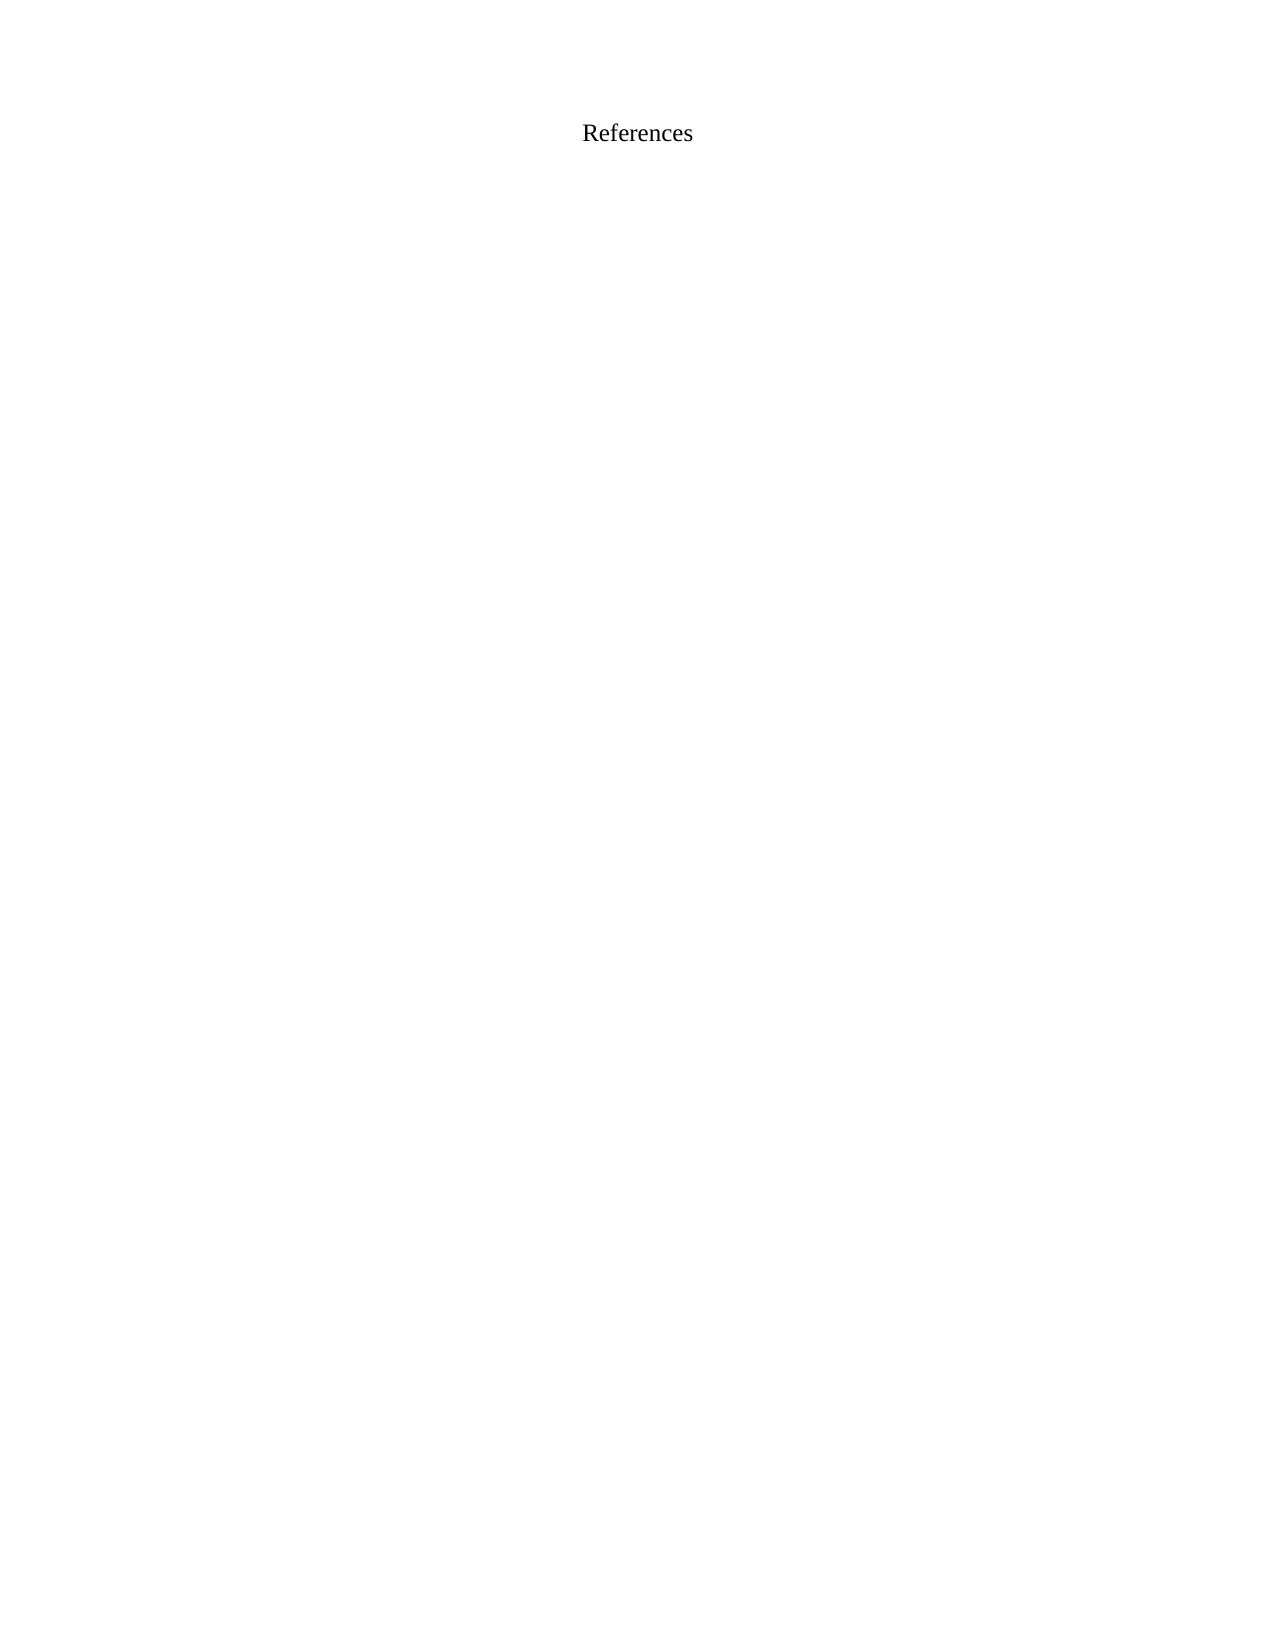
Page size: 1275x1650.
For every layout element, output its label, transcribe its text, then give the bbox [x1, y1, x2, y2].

text References [118, 118, 1157, 147]
